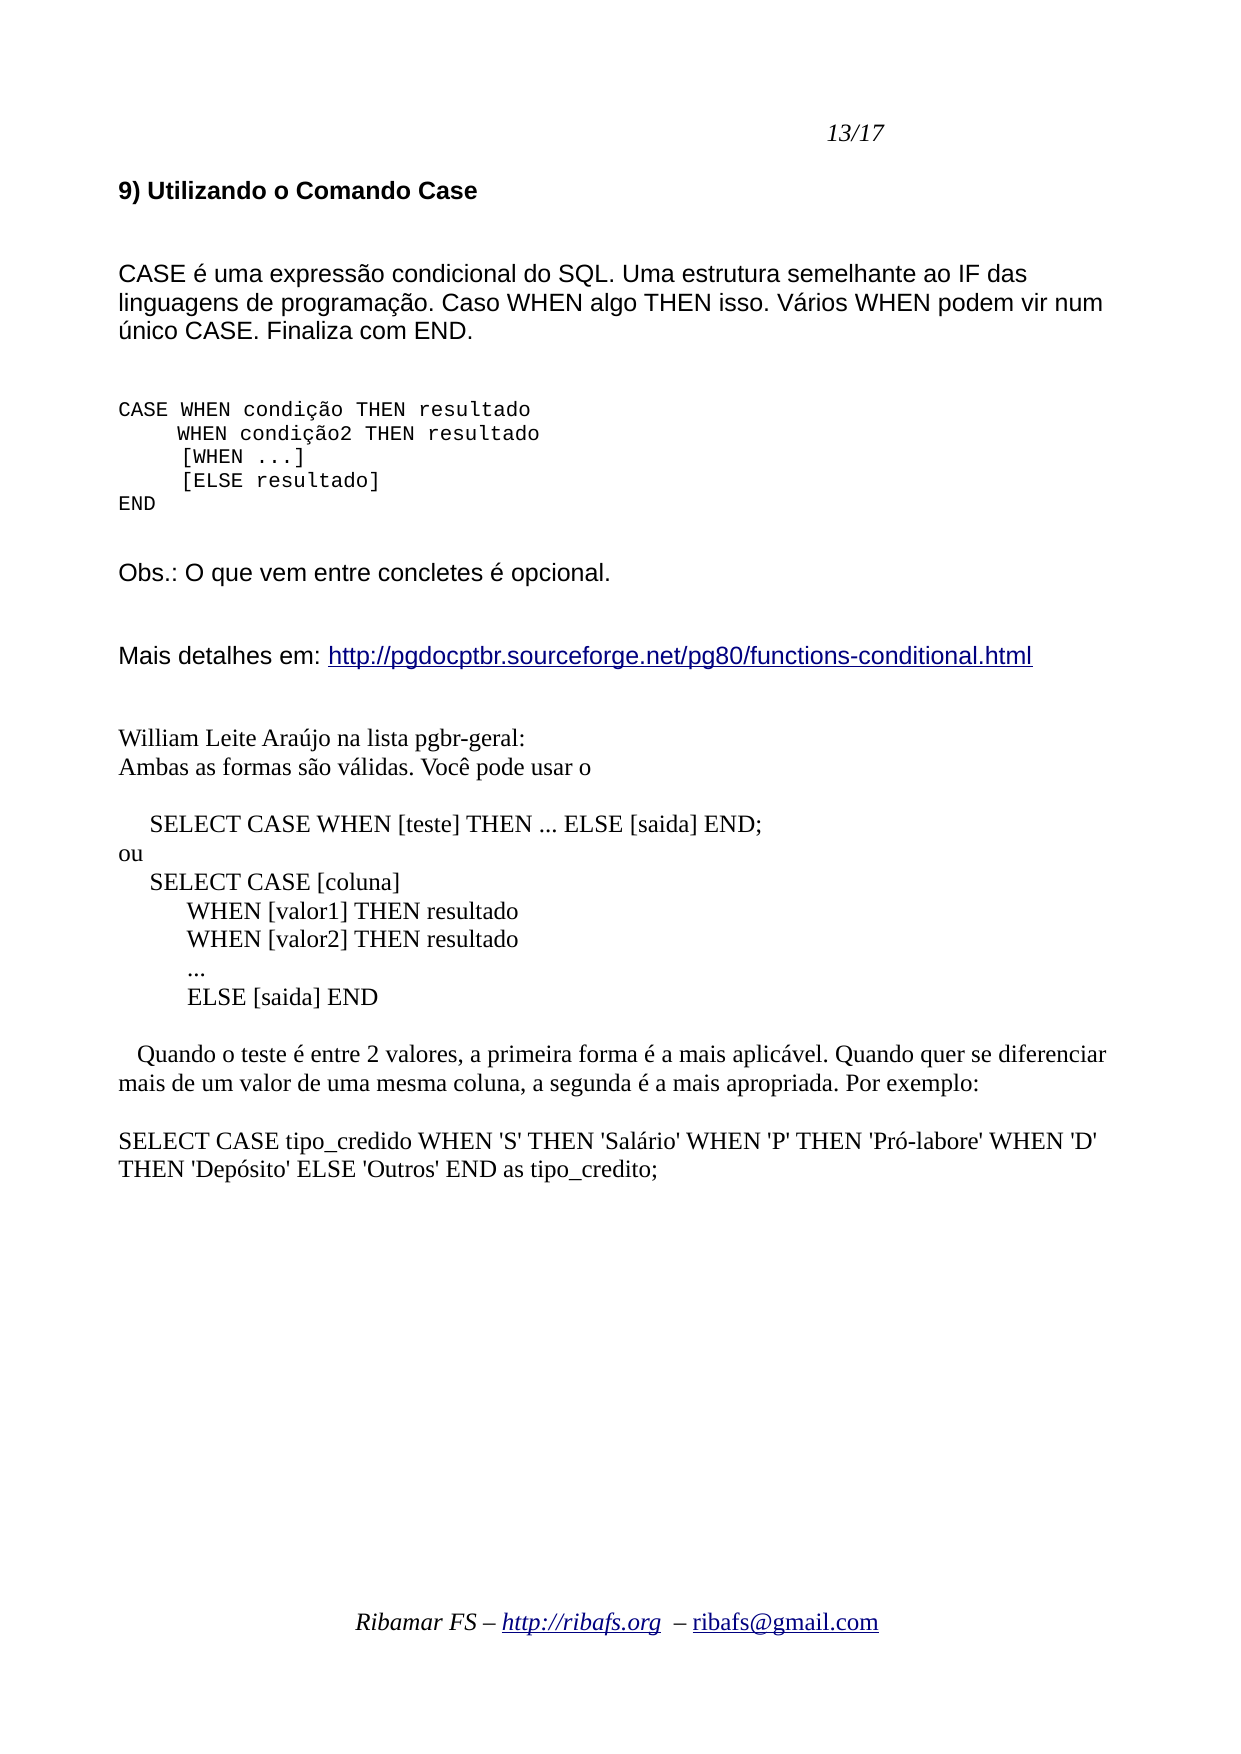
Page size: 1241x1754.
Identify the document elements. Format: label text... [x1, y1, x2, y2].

text ou [118, 838, 1122, 867]
text 9) Utilizando o Comando Case [118, 176, 1122, 205]
text Mais detalhes em: http://pgdocptbr.sourceforge.net/pg80/functions-conditional.html [118, 641, 1122, 669]
text Obs.: O que vem entre concletes é opcional. [118, 558, 1122, 587]
text Quando o teste é entre 2 valores, a primeira forma é a mais aplicável. Quando quer se diferenciar mais de um valor de uma mesma coluna, a segunda é a mais apropriada. Por exemplo: [118, 1039, 1122, 1097]
text [ELSE resultado] [118, 470, 1122, 493]
text [WHEN ...] [118, 446, 1122, 470]
text ... [118, 953, 1122, 982]
text SELECT CASE WHEN [teste] THEN ... ELSE [saida] END; [118, 809, 1122, 838]
text ELSE [saida] END [118, 982, 1122, 1011]
text WHEN [valor2] THEN resultado [118, 924, 1122, 953]
text CASE WHEN condição THEN resultado [118, 399, 1122, 422]
text SELECT CASE tipo_credido WHEN 'S' THEN 'Salário' WHEN 'P' THEN 'Pró-labore' WHEN 'D' THEN 'Depósito' ELSE 'Outros' END as tipo_credito; [118, 1126, 1122, 1183]
text SELECT CASE [coluna] [118, 867, 1122, 896]
text WHEN [valor1] THEN resultado [118, 896, 1122, 924]
text William Leite Araújo na lista pgbr-geral: [118, 723, 1122, 752]
text CASE é uma expressão condicional do SQL. Uma estrutura semelhante ao IF das linguagens de programação. Caso WHEN algo THEN isso. Vários WHEN podem vir num único CASE. Finaliza com END. [118, 259, 1122, 345]
text WHEN condição2 THEN resultado [118, 422, 1122, 446]
text END [118, 493, 1122, 517]
text Ambas as formas são válidas. Você pode usar o [118, 752, 1122, 781]
